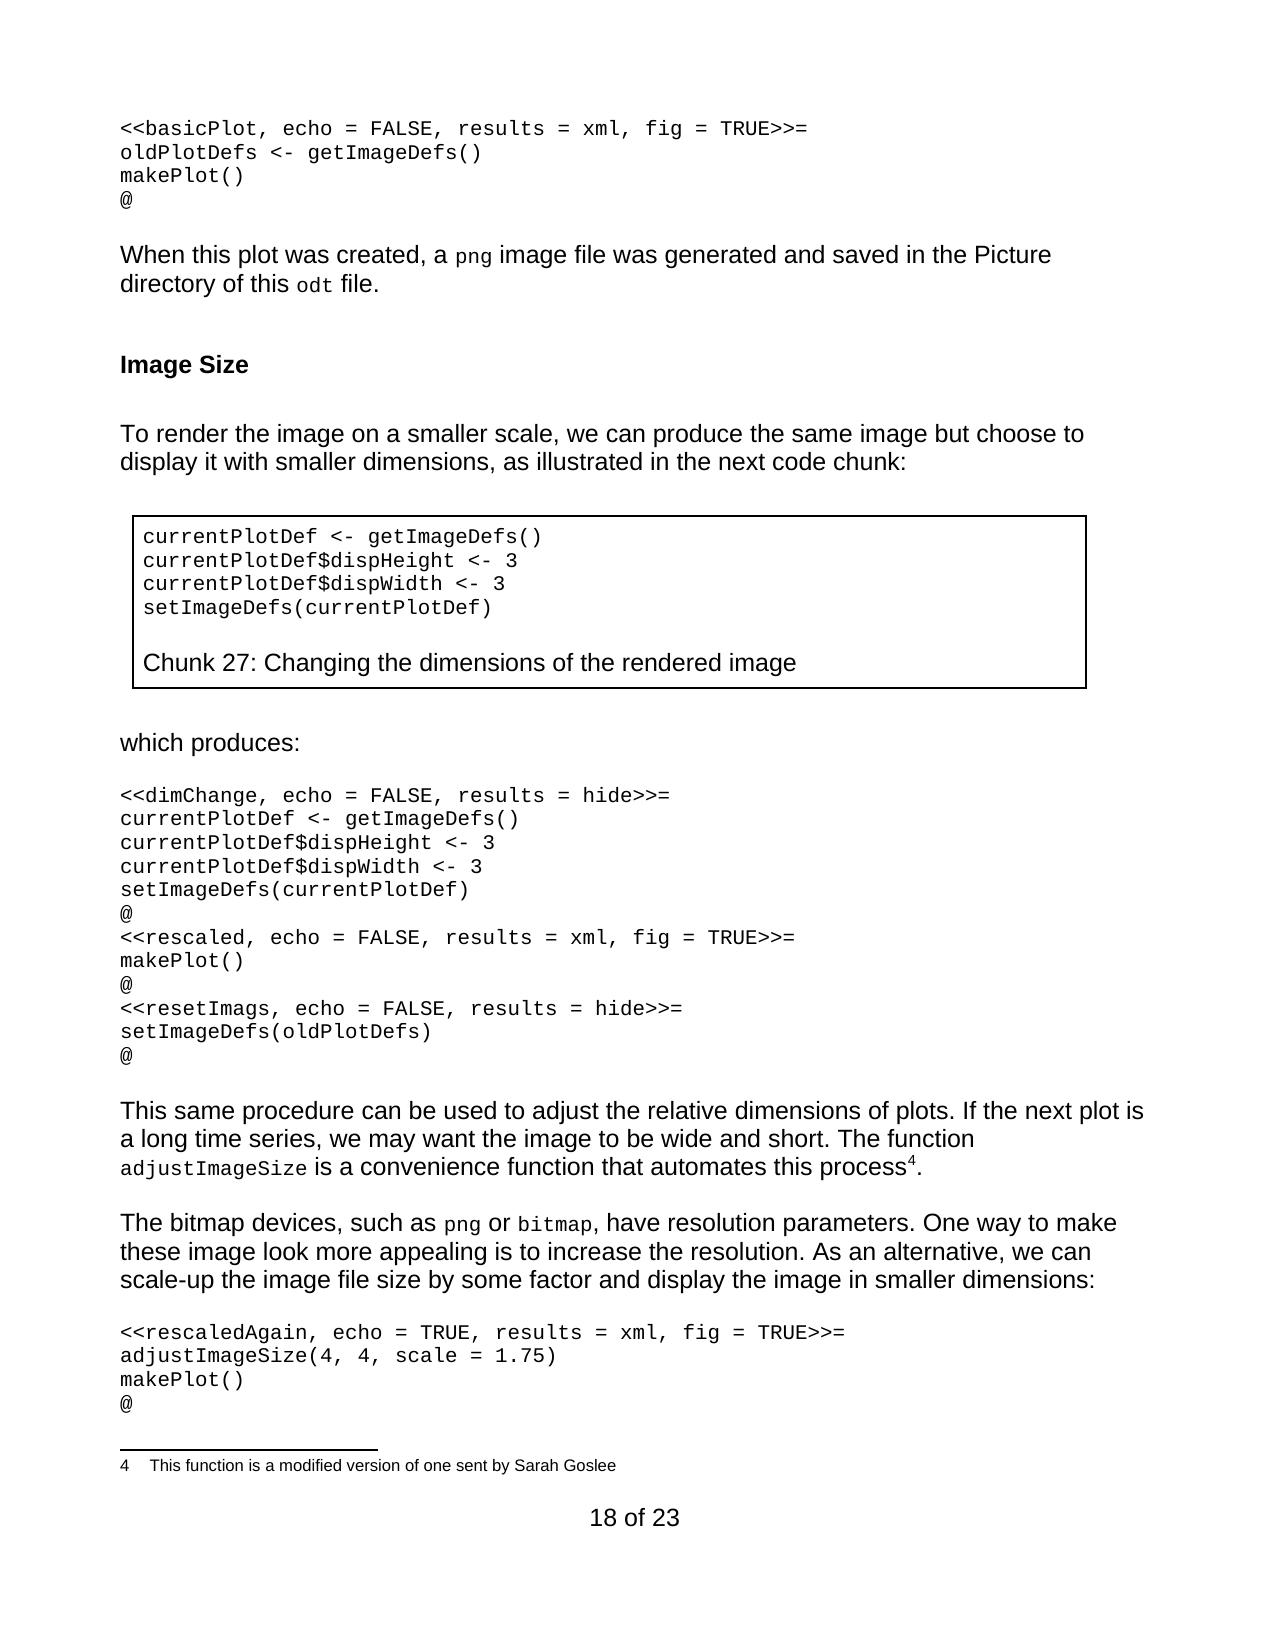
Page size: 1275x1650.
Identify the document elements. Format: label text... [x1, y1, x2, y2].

text When this plot was created, a png image file was generated and saved in the Picture directory of this odt file. [120, 241, 1149, 298]
text makePlot() [120, 165, 1149, 189]
text oldPlotDefs <- getImageDefs() [120, 142, 1149, 165]
text <<dimChange, echo = FALSE, results = hide>>= [120, 785, 1149, 808]
text @ [120, 974, 1149, 998]
text <<rescaled, echo = FALSE, results = xml, fig = TRUE>>= [120, 927, 1149, 950]
text setImageDefs(oldPlotDefs) [120, 1021, 1149, 1045]
text Chunk 27: Changing the dimensions of the rendered image [143, 648, 1076, 676]
text @ [120, 903, 1149, 927]
text <<basicPlot, echo = FALSE, results = xml, fig = TRUE>>= [120, 118, 1149, 142]
text currentPlotDef <- getImageDefs() [143, 526, 1076, 550]
text currentPlotDef$dispHeight <- 3 [120, 832, 1149, 856]
text currentPlotDef$dispWidth <- 3 [120, 856, 1149, 879]
text This function is a modified version of one sent by Sarah Goslee [120, 1456, 1149, 1474]
text This same procedure can be used to adjust the relative dimensions of plots. If the next plot is a long time series, we may want the image to be wide and short. The function adjustImageSize is a convenience function that automates this process. [120, 1096, 1149, 1181]
text @ [120, 1393, 1149, 1416]
text @ [120, 189, 1149, 213]
text which produces: [120, 729, 1149, 757]
text makePlot() [120, 950, 1149, 974]
text <<rescaledAgain, echo = TRUE, results = xml, fig = TRUE>>= [120, 1322, 1149, 1345]
text setImageDefs(currentPlotDef) [143, 597, 1076, 621]
text currentPlotDef$dispHeight <- 3 [143, 550, 1076, 573]
text adjustImageSize(4, 4, scale = 1.75) [120, 1345, 1149, 1369]
text setImageDefs(currentPlotDef) [120, 879, 1149, 903]
text currentPlotDef$dispWidth <- 3 [143, 573, 1076, 597]
text makePlot() [120, 1369, 1149, 1393]
text <<resetImags, echo = FALSE, results = hide>>= [120, 998, 1149, 1021]
text To render the image on a smaller scale, we can produce the same image but choose to display it with smaller dimensions, as illustrated in the next code chunk: [120, 419, 1149, 475]
text currentPlotDef <- getImageDefs() [120, 808, 1149, 832]
subtitle Image Size [120, 351, 1149, 379]
text @ [120, 1045, 1149, 1068]
text The bitmap devices, such as png or bitmap, have resolution parameters. One way to make these image look more appealing is to increase the resolution. As an alternative, we can scale-up the image file size by some factor and display the image in smaller dimensions: [120, 1209, 1149, 1294]
